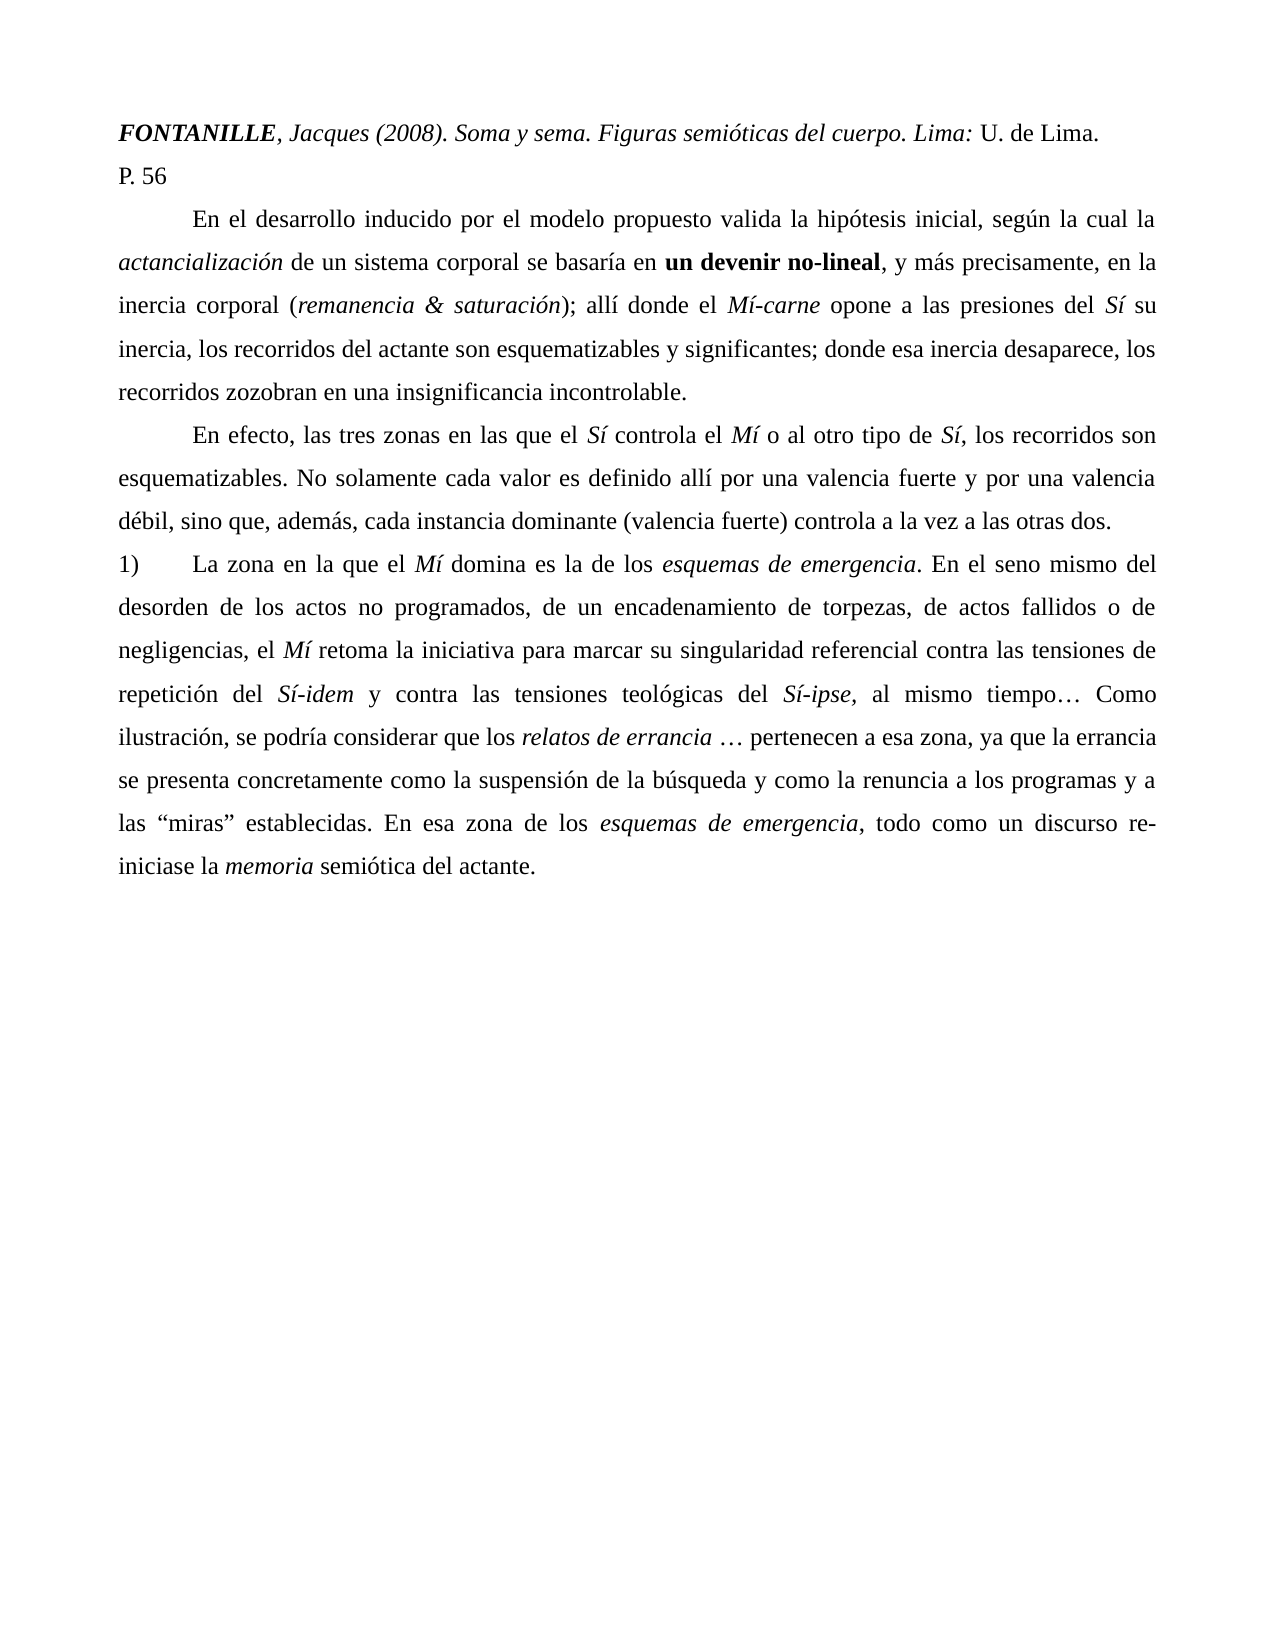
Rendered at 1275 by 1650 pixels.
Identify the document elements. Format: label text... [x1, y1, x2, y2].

text FONTANILLE, Jacques (2008). Soma y sema. Figuras semióticas del cuerpo. Lima: U. de Lima. [118, 118, 1157, 147]
text En el desarrollo inducido por el modelo propuesto valida la hipótesis inicial, según la cual la actancialización de un sistema corporal se basaría en un devenir no-lineal, y más precisamente, en la inercia corporal (remanencia & saturación); allí donde el Mí-carne opone a las presiones del Sí su inercia, los recorridos del actante son esquematizables y significantes; donde esa inercia desaparece, los recorridos zozobran en una insignificancia incontrolable. [118, 204, 1157, 406]
text 1) La zona en la que el Mí domina es la de los esquemas de emergencia. En el seno mismo del desorden de los actos no programados, de un encadenamiento de torpezas, de actos fallidos o de negligencias, el Mí retoma la iniciativa para marcar su singularidad referencial contra las tensiones de repetición del Sí-idem y contra las tensiones teológicas del Sí-ipse, al mismo tiempo… Como ilustración, se podría considerar que los relatos de errancia … pertenecen a esa zona, ya que la errancia se presenta concretamente como la suspensión de la búsqueda y como la renuncia a los programas y a las “miras” establecidas. En esa zona de los esquemas de emergencia, todo como un discurso re-iniciase la memoria semiótica del actante. [118, 549, 1157, 880]
text P. 56 [118, 161, 1157, 190]
text En efecto, las tres zonas en las que el Sí controla el Mí o al otro tipo de Sí, los recorridos son esquematizables. No solamente cada valor es definido allí por una valencia fuerte y por una valencia débil, sino que, además, cada instancia dominante (valencia fuerte) controla a la vez a las otras dos. [118, 420, 1157, 535]
